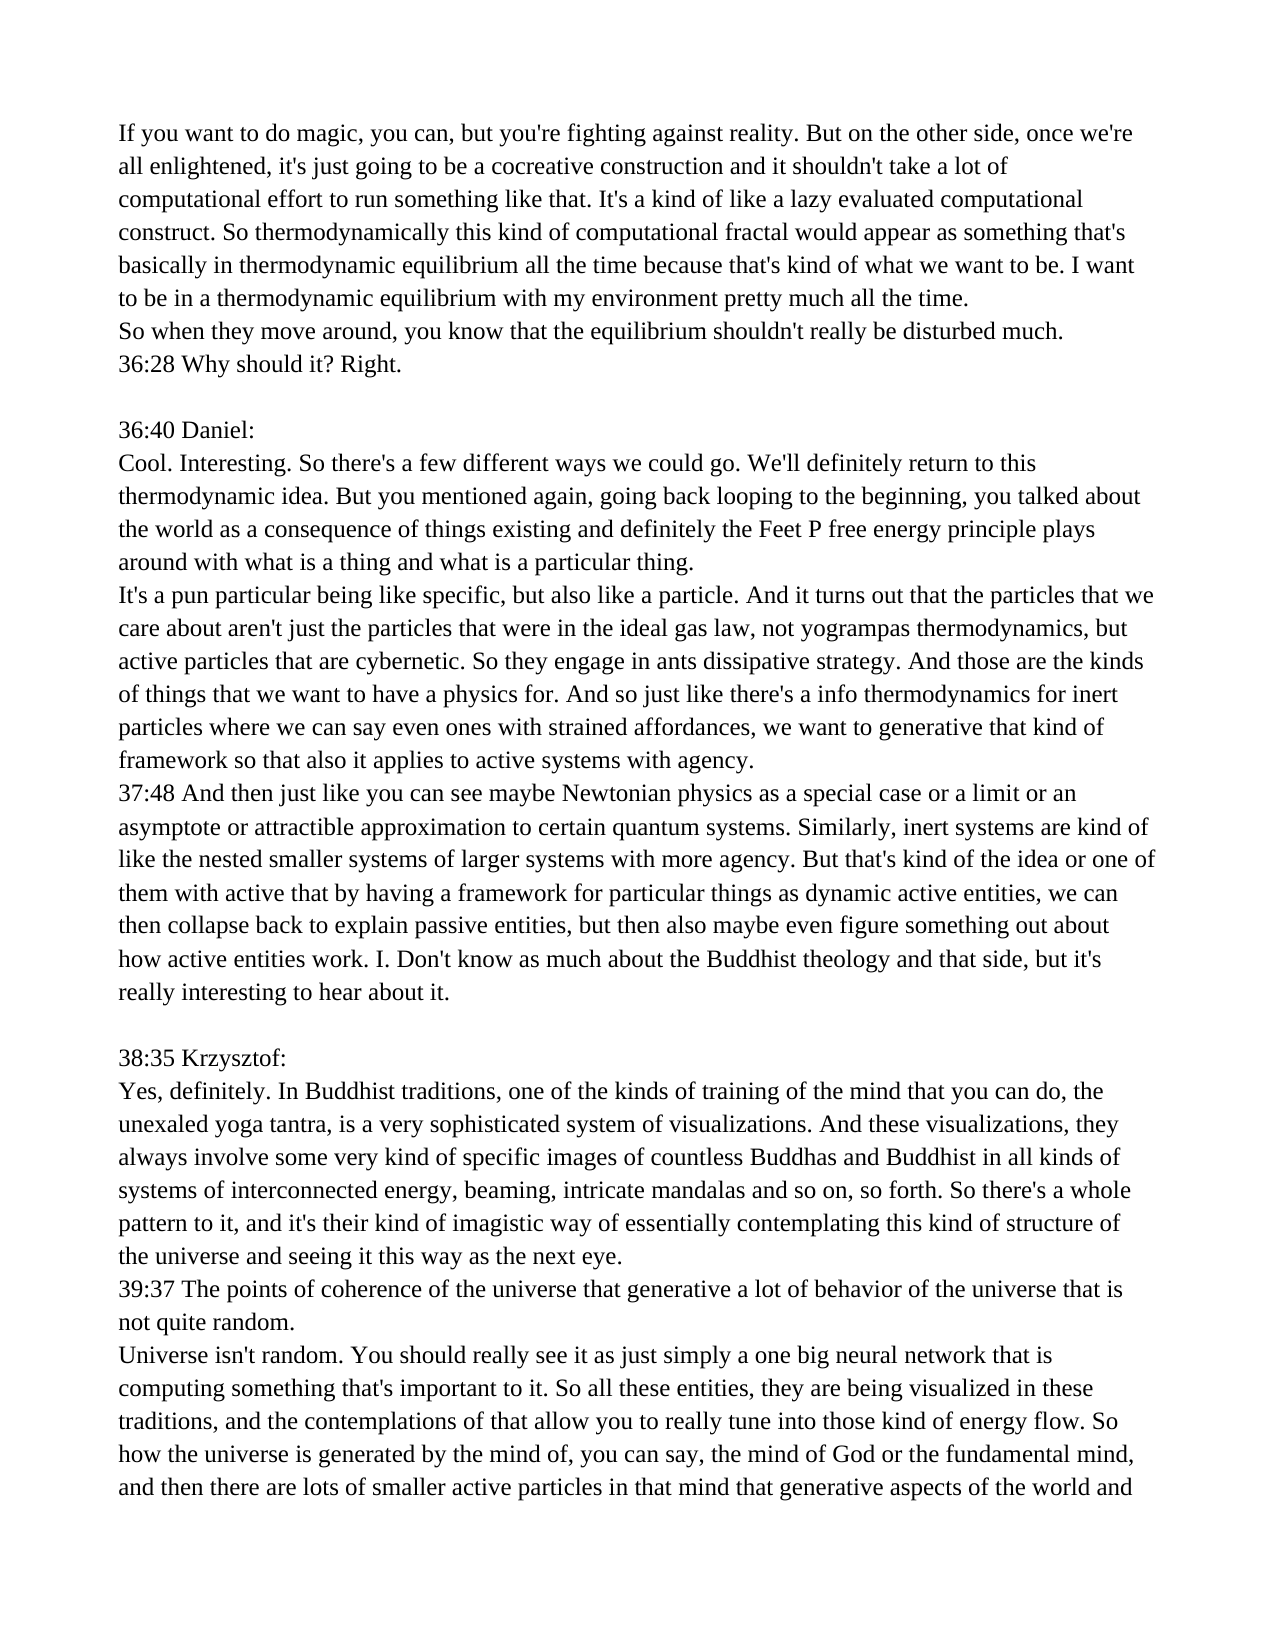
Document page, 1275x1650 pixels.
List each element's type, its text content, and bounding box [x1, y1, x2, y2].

text It's a pun particular being like specific, but also like a particle. And it turns out that the particles that we care about aren't just the particles that were in the ideal gas law, not yogrampas thermodynamics, but active particles that are cybernetic. So they engage in ants dissipative strategy. And those are the kinds of things that we want to have a physics for. And so just like there's a info thermodynamics for inert particles where we can say even ones with strained affordances, we want to generative that kind of framework so that also it applies to active systems with agency. [118, 580, 1157, 774]
text If you want to do magic, you can, but you're fighting against reality. But on the other side, once we're all enlightened, it's just going to be a cocreative construction and it shouldn't take a lot of computational effort to run something like that. It's a kind of like a lazy evaluated computational construct. So thermodynamically this kind of computational fractal would appear as something that's basically in thermodynamic equilibrium all the time because that's kind of what we want to be. I want to be in a thermodynamic equilibrium with my environment pretty much all the time. [118, 118, 1157, 312]
text So when they move around, you know that the equilibrium shouldn't really be disturbed much. [118, 316, 1157, 345]
text 36:40 Daniel: [118, 415, 1157, 444]
text Yes, definitely. In Buddhist traditions, one of the kinds of training of the mind that you can do, the unexaled yoga tantra, is a very sophisticated system of visualizations. And these visualizations, they always involve some very kind of specific images of countless Buddhas and Buddhist in all kinds of systems of interconnected energy, beaming, intricate mandalas and so on, so forth. So there's a whole pattern to it, and it's their kind of imagistic way of essentially contemplating this kind of structure of the universe and seeing it this way as the next eye. [118, 1076, 1157, 1269]
text 39:37 The points of coherence of the universe that generative a lot of behavior of the universe that is not quite random. [118, 1274, 1157, 1336]
text Universe isn't random. You should really see it as just simply a one big neural network that is computing something that's important to it. So all these entities, they are being visualized in these traditions, and the contemplations of that allow you to really tune into those kind of energy flow. So how the universe is generated by the mind of, you can say, the mind of God or the fundamental mind, and then there are lots of smaller active particles in that mind that generative aspects of the world and [118, 1340, 1157, 1501]
text 36:28 Why should it? Right. [118, 349, 1157, 378]
text Cool. Interesting. So there's a few different ways we could go. We'll definitely return to this thermodynamic idea. But you mentioned again, going back looping to the beginning, you talked about the world as a consequence of things existing and definitely the Feet P free energy principle plays around with what is a thing and what is a particular thing. [118, 448, 1157, 576]
text 38:35 Krzysztof: [118, 1043, 1157, 1071]
text 37:48 And then just like you can see maybe Newtonian physics as a special case or a limit or an asymptote or attractible approximation to certain quantum systems. Similarly, inert systems are kind of like the nested smaller systems of larger systems with more agency. But that's kind of the idea or one of them with active that by having a framework for particular things as dynamic active entities, we can then collapse back to explain passive entities, but then also maybe even figure something out about how active entities work. I. Don't know as much about the Buddhist theology and that side, but it's really interesting to hear about it. [118, 778, 1157, 1005]
